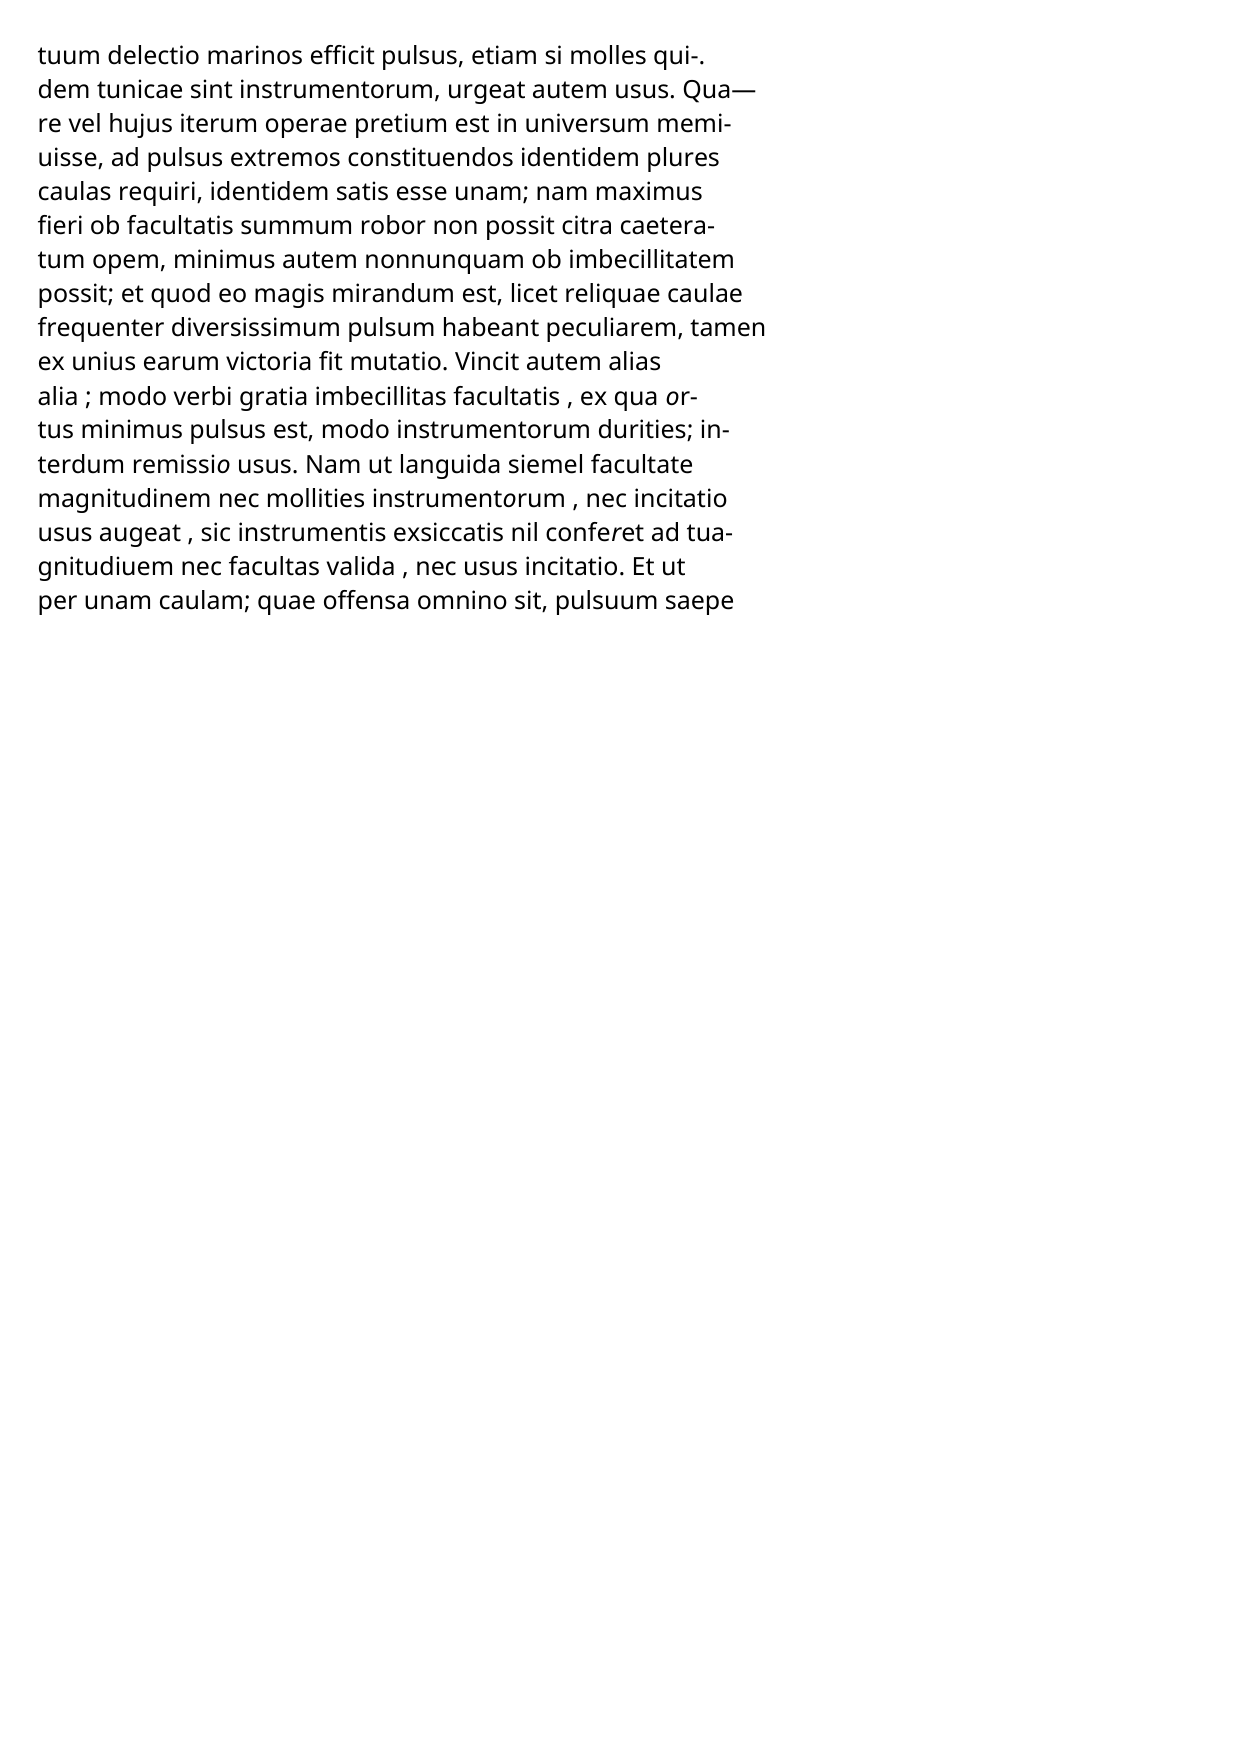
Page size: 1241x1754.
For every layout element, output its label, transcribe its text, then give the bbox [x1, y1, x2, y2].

text tuum delectio marinos efficit pulsus, etiam si molles qui-. dem tunicae sint instrumentorum, urgeat autem usus. Qua— re vel hujus iterum operae pretium est in universum memi- uisse, ad pulsus extremos constituendos identidem plures caulas requiri, identidem satis esse unam; nam maximus fieri ob facultatis summum robor non possit citra caetera- tum opem, minimus autem nonnunquam ob imbecillitatem possit; et quod eo magis mirandum est, licet reliquae caulae frequenter diversissimum pulsum habeant peculiarem, tamen ex unius earum victoria fit mutatio. Vincit autem alias alia ; modo verbi gratia imbecillitas facultatis , ex qua or- tus minimus pulsus est, modo instrumentorum durities; in- terdum remissio usus. Nam ut languida siemel facultate magnitudinem nec mollities instrumentorum , nec incitatio usus augeat , sic instrumentis exsiccatis nil conferet ad tua- gnitudiuem nec facultas valida , nec usus incitatio. Et ut per unam caulam; quae offensa omnino sit, pulsuum saepe [37, 37, 1203, 617]
